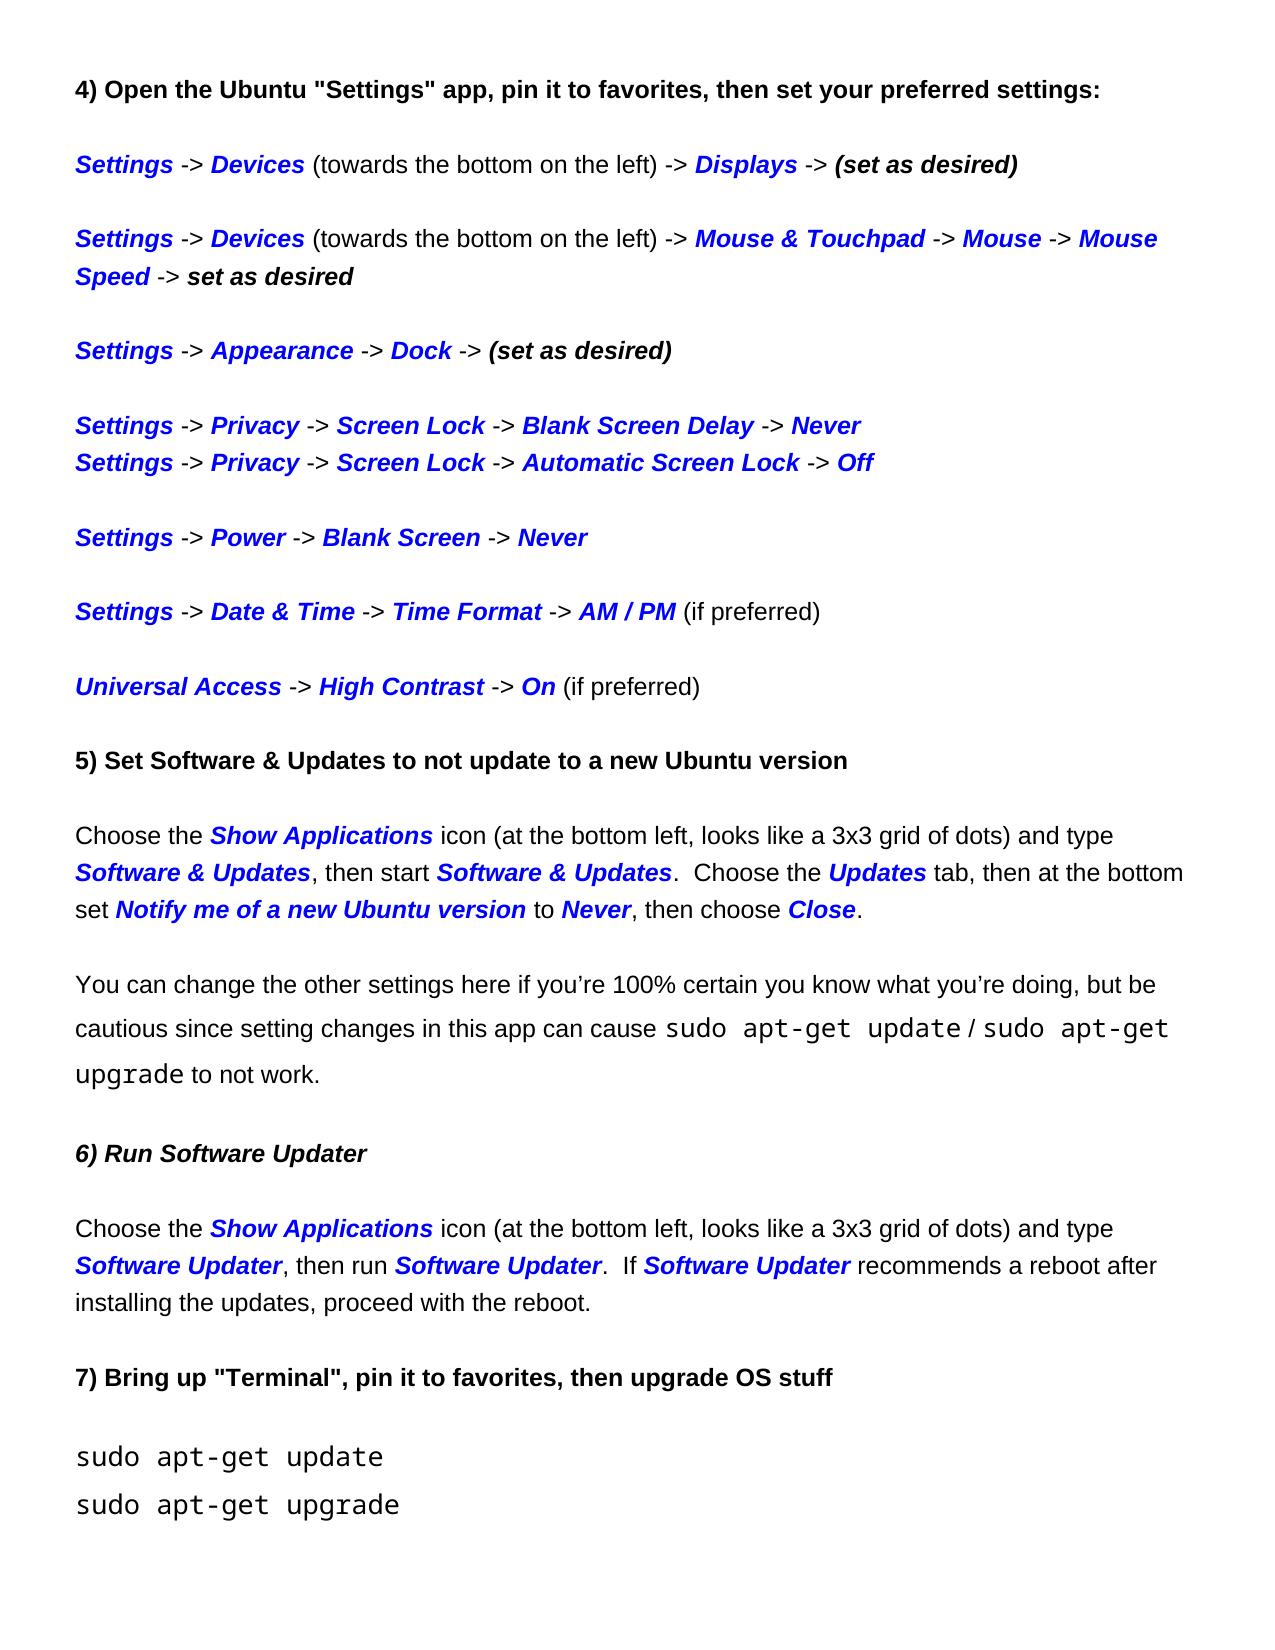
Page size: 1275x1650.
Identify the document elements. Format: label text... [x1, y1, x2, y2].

text Settings -> Devices (towards the bottom on the left) -> Displays -> (set as desired) [75, 149, 1200, 178]
text Settings -> Devices (towards the bottom on the left) -> Mouse & Touchpad -> Mouse -> Mouse Speed -> set as desired [75, 224, 1200, 290]
text Universal Access -> High Contrast -> On (if preferred) [75, 672, 1200, 700]
text You can change the other settings here if you’re 100% certain you know what you’re doing, but be cautious since setting changes in this app can cause sudo apt-get update / sudo apt-get upgrade to not work. [75, 970, 1200, 1091]
text Choose the Show Applications icon (at the bottom left, looks like a 3x3 grid of dots) and type Software & Updates, then start Software & Updates. Choose the Updates tab, then at the bottom set Notify me of a new Ubuntu version to Never, then choose Close. [75, 821, 1200, 924]
text 6) Run Software Updater [75, 1139, 1200, 1168]
text 4) Open the Ubuntu "Settings" app, pin it to favorites, then set your preferred settings: [75, 75, 1200, 104]
text 7) Bring up "Terminal", pin it to favorites, then upgrade OS stuff [75, 1363, 1200, 1391]
text Settings -> Date & Time -> Time Format -> AM / PM (if preferred) [75, 597, 1200, 626]
text Settings -> Appearance -> Dock -> (set as desired) [75, 336, 1200, 365]
text Choose the Show Applications icon (at the bottom left, looks like a 3x3 grid of dots) and type Software Updater, then run Software Updater. If Software Updater recommends a reboot after installing the updates, proceed with the reboot. [75, 1213, 1200, 1317]
text Settings -> Privacy -> Screen Lock -> Automatic Screen Lock -> Off [75, 448, 1200, 477]
text Settings -> Privacy -> Screen Lock -> Blank Screen Delay -> Never [75, 411, 1200, 439]
text 5) Set Software & Updates to not update to a new Ubuntu version [75, 746, 1200, 775]
text Settings -> Power -> Blank Screen -> Never [75, 522, 1200, 551]
text sudo apt-get update [75, 1437, 1200, 1474]
text sudo apt-get upgrade [75, 1485, 1200, 1522]
